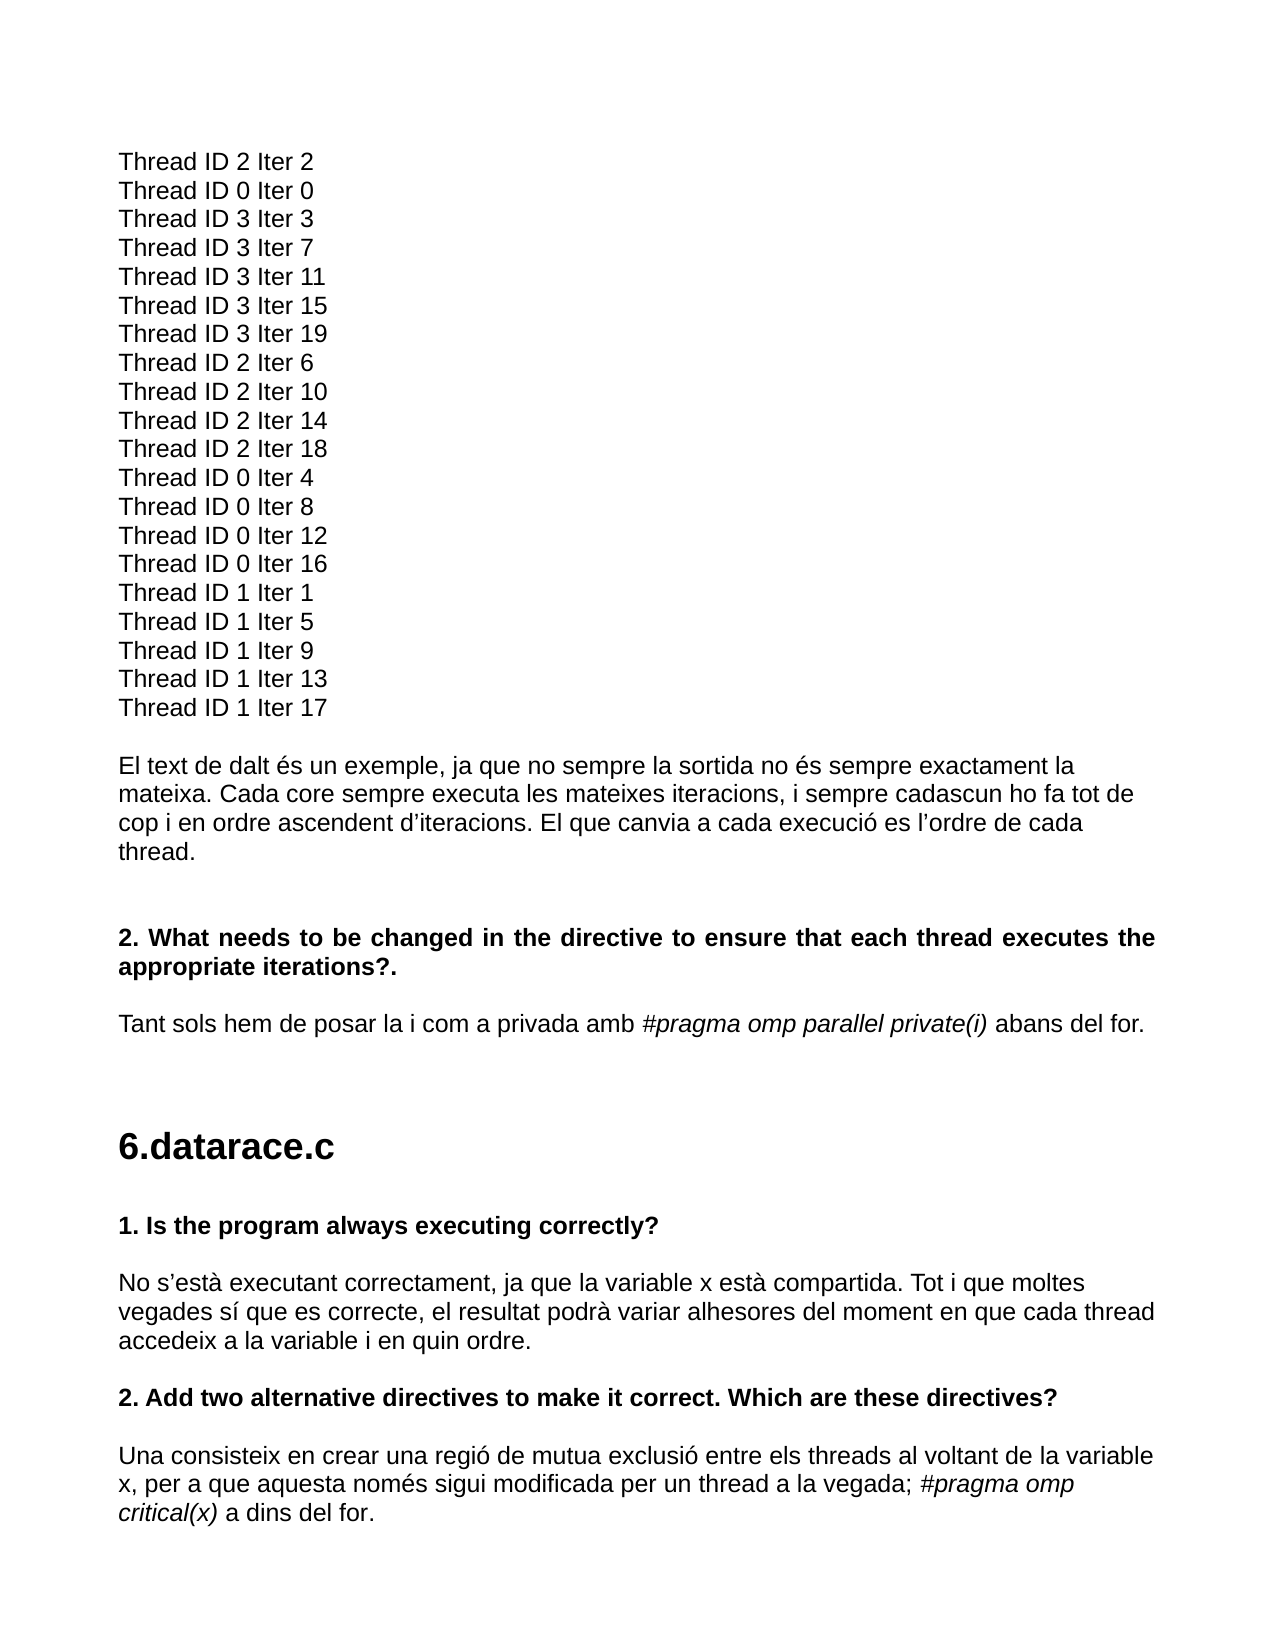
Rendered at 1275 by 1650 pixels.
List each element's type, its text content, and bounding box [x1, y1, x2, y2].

text Una consisteix en crear una regió de mutua exclusió entre els threads al voltant de la variable x, per a que aquesta només sigui modificada per un thread a la vegada; #pragma omp critical(x) a dins del for. [118, 1441, 1157, 1527]
text 2. Add two alternative directives to make it correct. Which are these directives? [118, 1383, 1157, 1412]
text 2. What needs to be changed in the directive to ensure that each thread executes the appropriate iterations?. [118, 923, 1157, 981]
text Tant sols hem de posar la i com a privada amb #pragma omp parallel private(i) abans del for. [118, 1009, 1157, 1038]
text El text de dalt és un exemple, ja que no sempre la sortida no és sempre exactament la mateixa. Cada core sempre executa les mateixes iteracions, i sempre cadascun ho fa tot de cop i en ordre ascendent d’iteracions. El que canvia a cada execució es l’ordre de cada thread. [118, 751, 1157, 894]
text 6.datarace.c [118, 1124, 1157, 1167]
text Thread ID 2 Iter 2 Thread ID 0 Iter 0 Thread ID 3 Iter 3 Thread ID 3 Iter 7 Thread ID 3 Iter 11 Thread ID 3 Iter 15 Thread ID 3 Iter 19 Thread ID 2 Iter 6 Thread ID 2 Iter 10 Thread ID 2 Iter 14 Thread ID 2 Iter 18 Thread ID 0 Iter 4 Thread ID 0 Iter 8 Thread ID 0 Iter 12 Thread ID 0 Iter 16 Thread ID 1 Iter 1 Thread ID 1 Iter 5 Thread ID 1 Iter 9 Thread ID 1 Iter 13 Thread ID 1 Iter 17 [118, 147, 1157, 722]
text No s’està executant correctament, ja que la variable x està compartida. Tot i que moltes vegades sí que es correcte, el resultat podrà variar alhesores del moment en que cada thread accedeix a la variable i en quin ordre. [118, 1268, 1157, 1354]
text 1. Is the program always executing correctly? [118, 1211, 1157, 1239]
